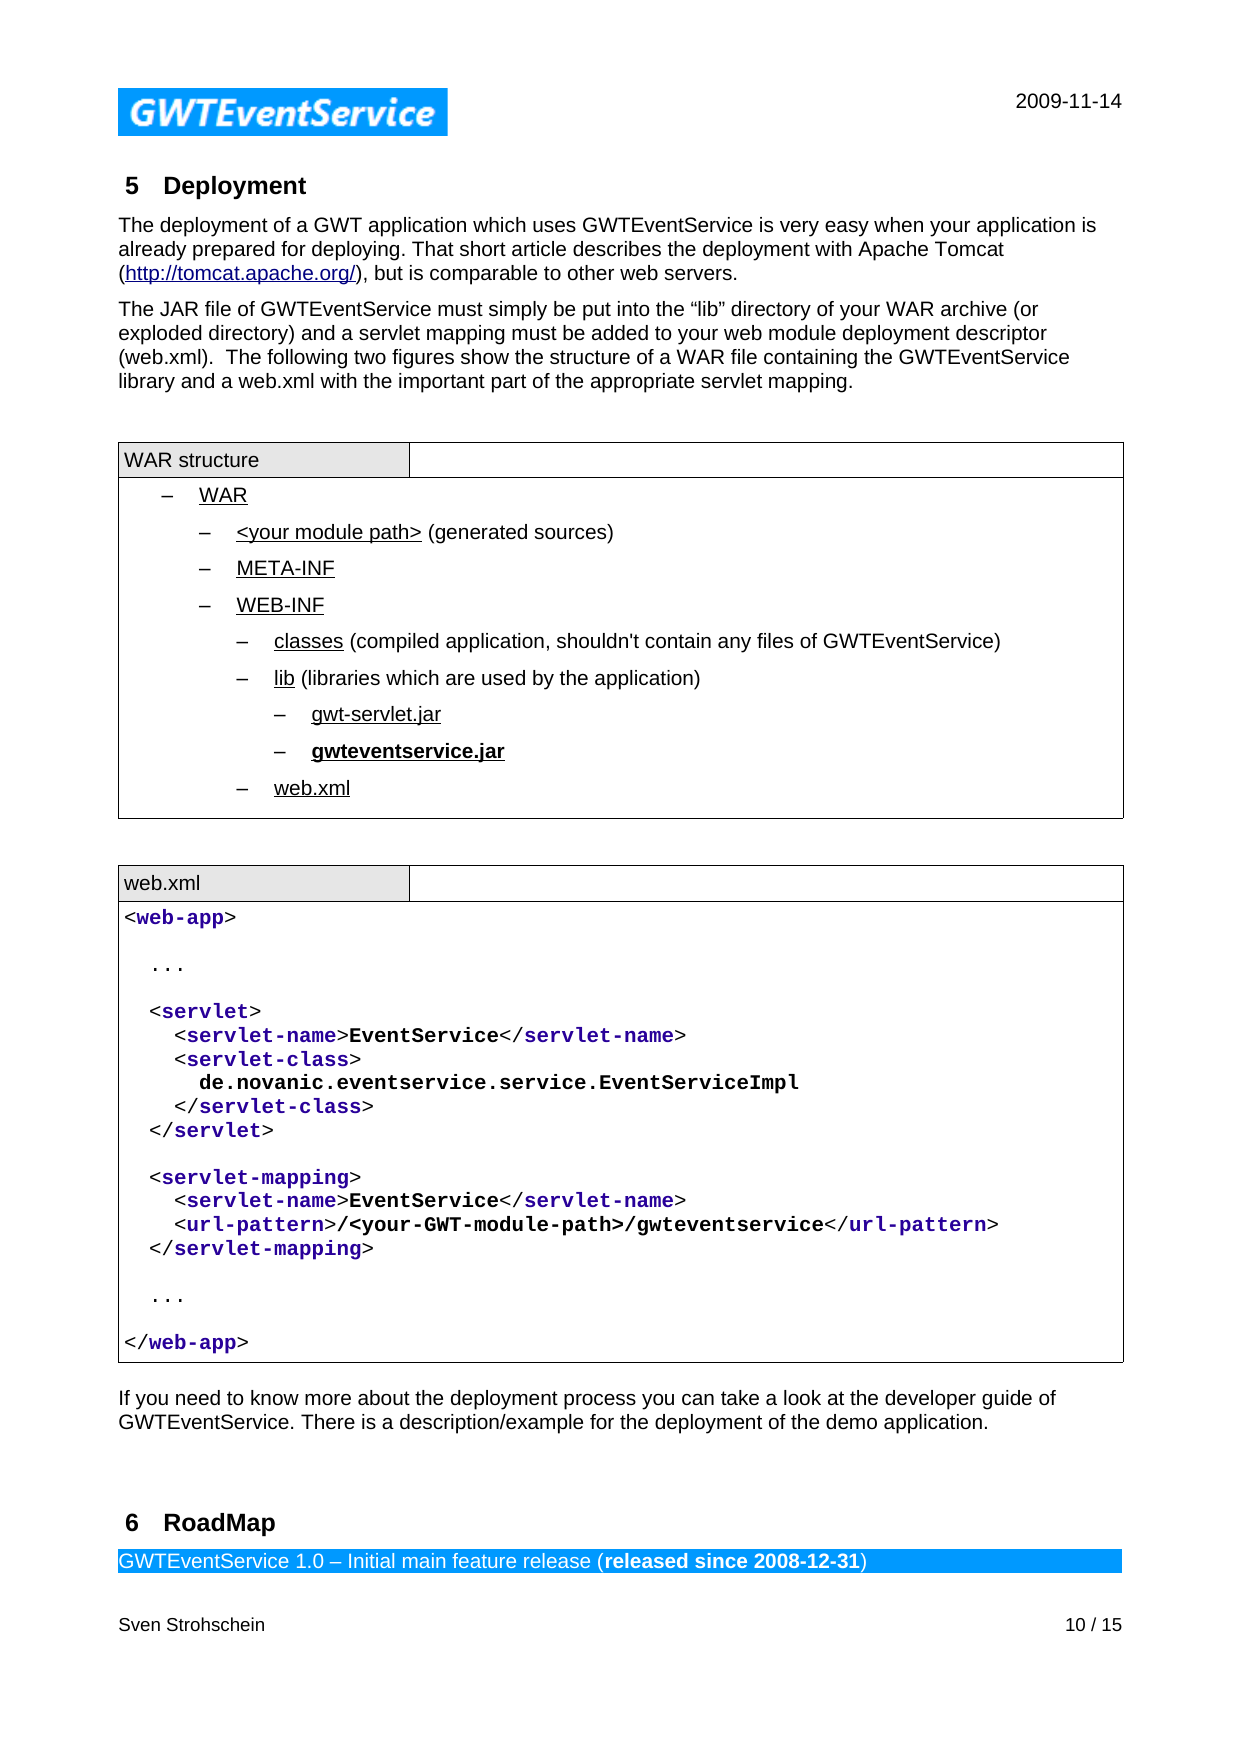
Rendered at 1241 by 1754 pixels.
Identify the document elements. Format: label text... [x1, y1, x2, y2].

text If you need to know more about the deployment process you can take a look at the developer guide of GWTEventService. There is a description/example for the deployment of the demo application. [118, 1386, 1122, 1434]
picture [118, 88, 448, 136]
table_header WAR structure [119, 443, 409, 477]
text GWTEventService 1.0 – Initial main feature release (released since 2008-12-31) [118, 1549, 1122, 1573]
table_cell WAR <your module path> (generated sources) META-INF WEB-INF classes (compiled application, shouldn't contain any files of GWTEventService) lib (libraries which are used by the application) gwt-servlet.jar gwteventservice.jar web.xml [119, 478, 1123, 818]
subtitle Deployment [118, 171, 1122, 200]
table_header [410, 443, 1123, 477]
subtitle RoadMap [118, 1508, 1122, 1536]
text The deployment of a GWT application which uses GWTEventService is very easy when your application is already prepared for deploying. That short article describes the deployment with Apache Tomcat (http://tomcat.apache.org/), but is comparable to other web servers. [118, 212, 1122, 284]
table_cell <web-app> ... <servlet> <servlet-name>EventService</servlet-name> <servlet-class> de.novanic.eventservice.service.EventServiceImpl </servlet-class> </servlet> <servlet-mapping> <servlet-name>EventService</servlet-name> <url-pattern>/<your-GWT-module-path>/gwteventservice</url-pattern> </servlet-mapping> ... </web-app> [119, 902, 1123, 1362]
text The JAR file of GWTEventService must simply be put into the “lib” directory of your WAR archive (or exploded directory) and a servlet mapping must be added to your web module deployment descriptor (web.xml). The following two figures show the structure of a WAR file containing the GWTEventService library and a web.xml with the important part of the appropriate servlet mapping. [118, 297, 1122, 393]
table_header [410, 866, 1123, 901]
table_header web.xml [119, 866, 409, 901]
